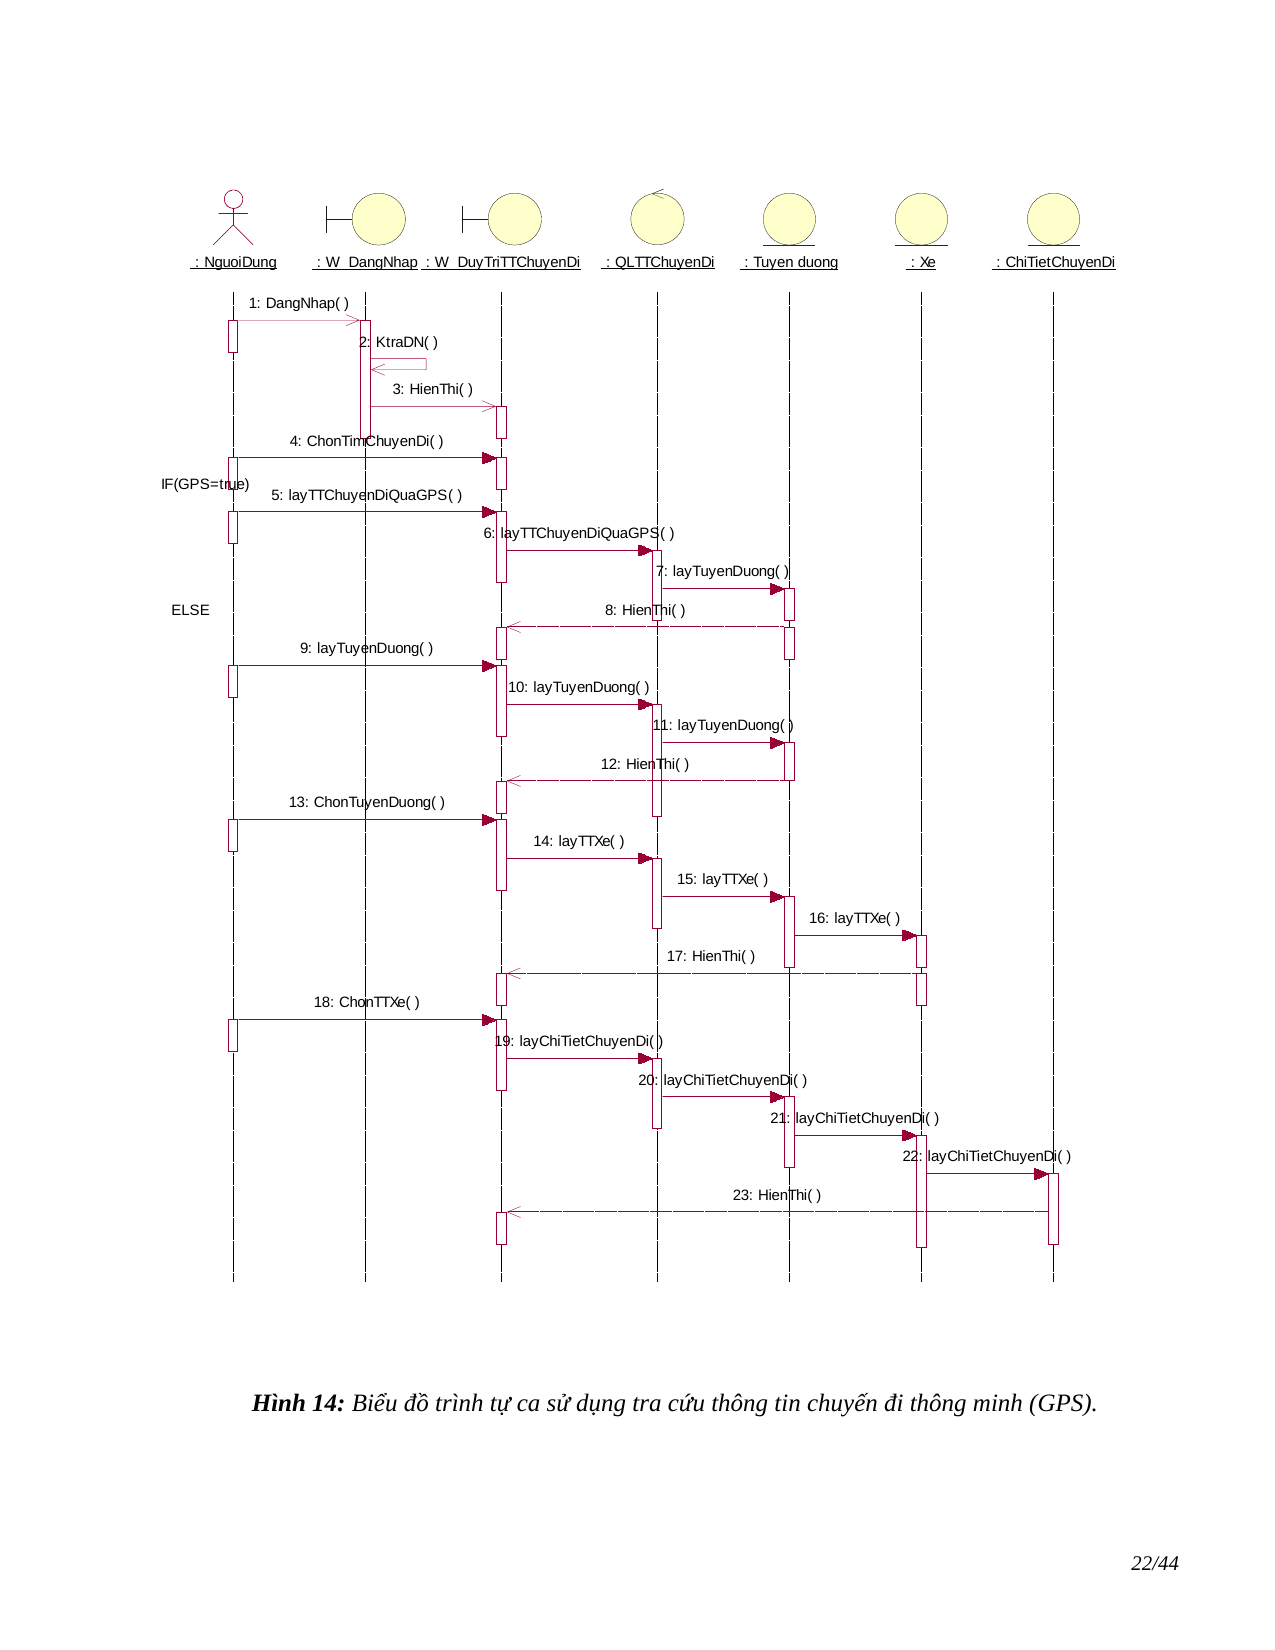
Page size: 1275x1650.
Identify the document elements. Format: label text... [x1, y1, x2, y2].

text Hình 14: Biểu đồ trình tự ca sử dụng tra cứu thông tin chuyến đi thông minh (GPS). [112, 1388, 1181, 1417]
